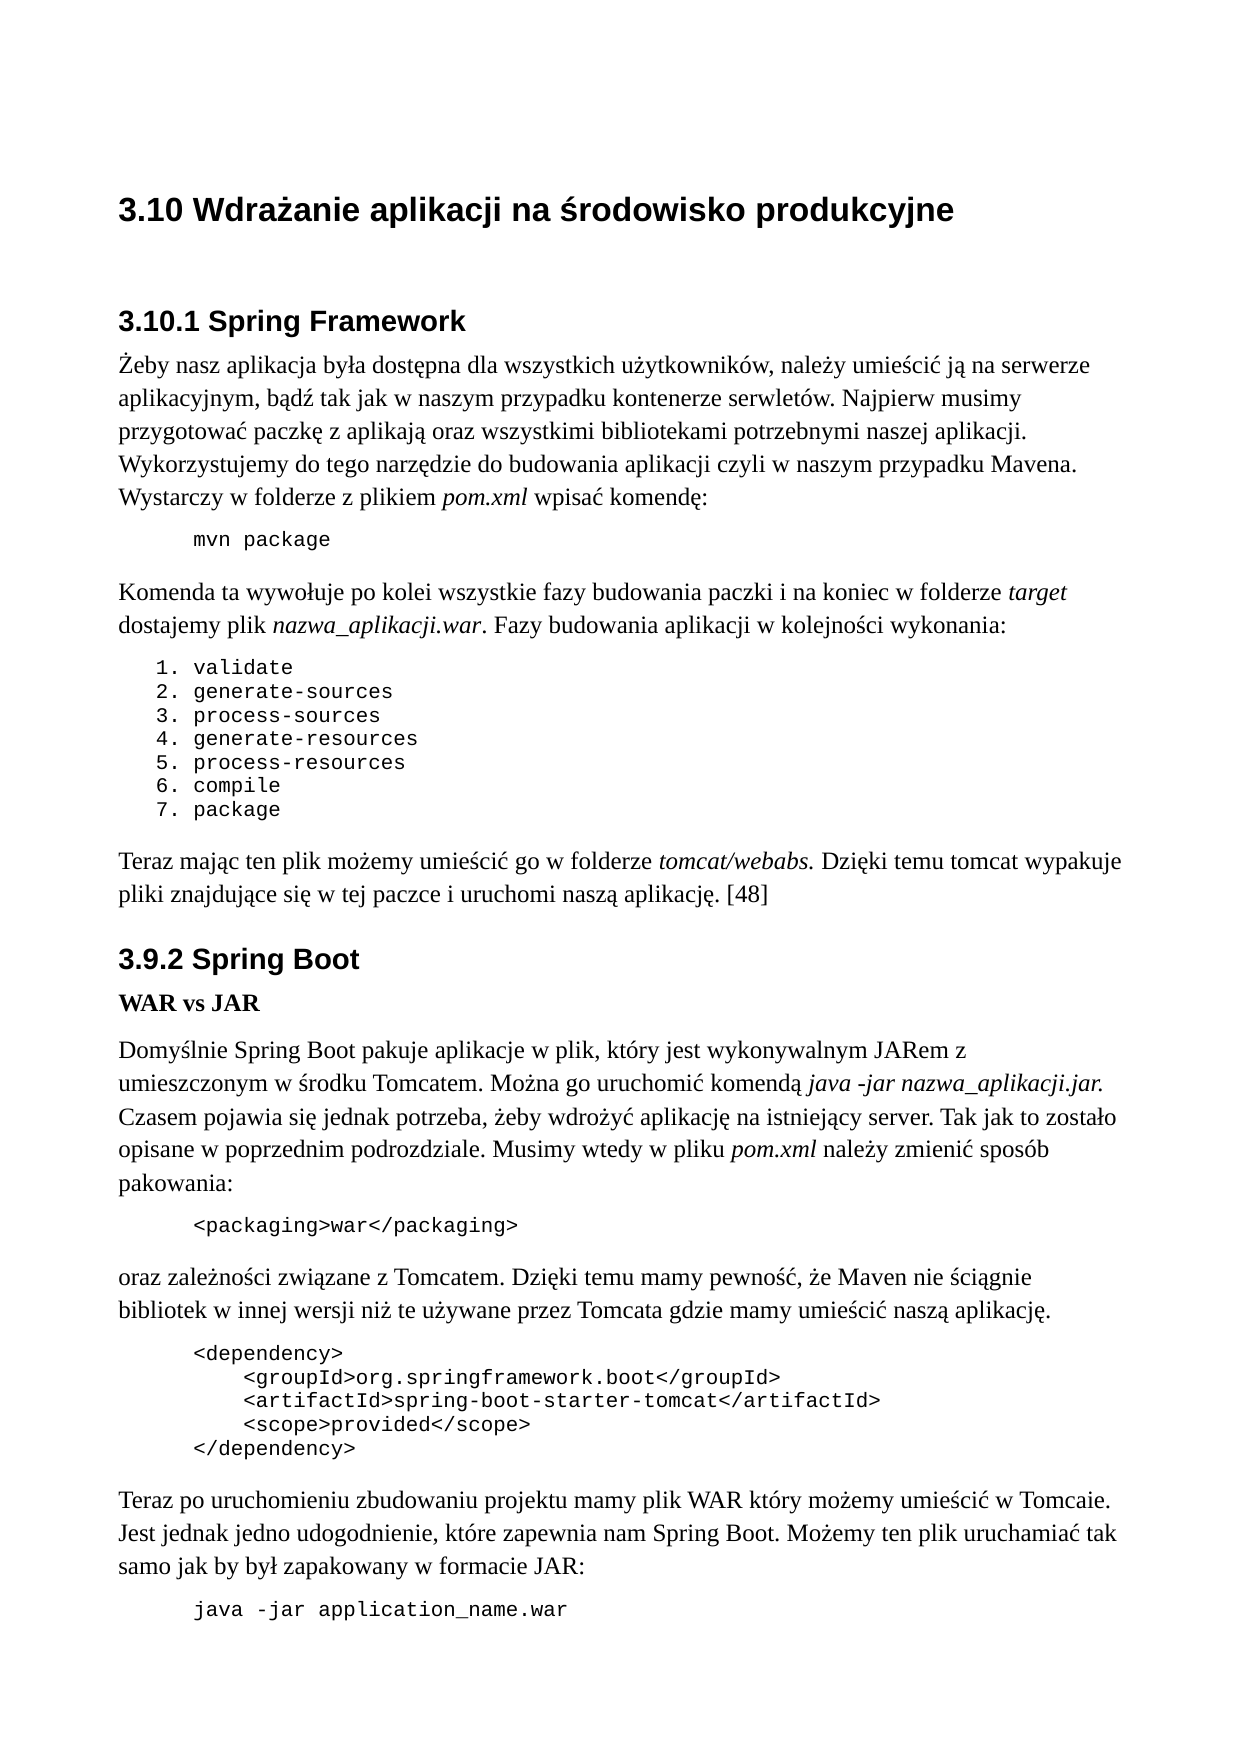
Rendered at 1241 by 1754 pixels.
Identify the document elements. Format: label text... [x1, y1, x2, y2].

list process-sources [156, 704, 1122, 728]
list generate-sources [156, 681, 1122, 704]
text mvn package [193, 529, 1122, 553]
text WAR vs JAR [118, 988, 1122, 1017]
text Komenda ta wywołuje po kolei wszystkie fazy budowania paczki i na koniec w folderze target dostajemy plik nazwa_aplikacji.war. Fazy budowania aplikacji w kolejności wykonania: [118, 577, 1122, 638]
list package [156, 799, 1122, 823]
text Domyślnie Spring Boot pakuje aplikacje w plik, który jest wykonywalnym JARem z umieszczonym w środku Tomcatem. Można go uruchomić komendą java -jar nazwa_aplikacji.jar. Czasem pojawia się jednak potrzeba, żeby wdrożyć aplikację na istniejący server. Tak jak to zostało opisane w poprzednim podrozdziale. Musimy wtedy w pliku pom.xml należy zmienić sposób pakowania: [118, 1036, 1122, 1196]
text Teraz po uruchomieniu zbudowaniu projektu mamy plik WAR który możemy umieścić w Tomcaie. Jest jednak jedno udogodnienie, które zapewnia nam Spring Boot. Możemy ten plik uruchamiać tak samo jak by był zapakowany w formacie JAR: [118, 1485, 1122, 1580]
list process-resources [156, 752, 1122, 776]
text java -jar application_name.war [193, 1599, 1122, 1622]
subtitle 3.10 Wdrażanie aplikacji na środowisko produkcyjne [118, 190, 1122, 229]
subtitle 3.10.1 Spring Framework [118, 303, 1122, 337]
text oraz zależności związane z Tomcatem. Dzięki temu mamy pewność, że Maven nie ściągnie bibliotek w innej wersji niż te używane przez Tomcata gdzie mamy umieścić naszą aplikację. [118, 1262, 1122, 1324]
list generate-resources [156, 728, 1122, 752]
text <dependency> [193, 1343, 1122, 1367]
text Teraz mając ten plik możemy umieścić go w folderze tomcat/webabs. Dzięki temu tomcat wypakuje pliki znajdujące się w tej paczce i uruchomi naszą aplikację. [48] [118, 846, 1122, 908]
subtitle 3.9.2 Spring Boot [118, 942, 1122, 975]
text <artifactId>spring-boot-starter-tomcat</artifactId> [193, 1390, 1122, 1414]
text <packaging>war</packaging> [193, 1215, 1122, 1239]
text <groupId>org.springframework.boot</groupId> [193, 1367, 1122, 1390]
text </dependency> [193, 1438, 1122, 1461]
list compile [156, 776, 1122, 799]
text <scope>provided</scope> [193, 1414, 1122, 1438]
text Żeby nasz aplikacja była dostępna dla wszystkich użytkowników, należy umieścić ją na serwerze aplikacyjnym, bądź tak jak w naszym przypadku kontenerze serwletów. Najpierw musimy przygotować paczkę z aplikają oraz wszystkimi bibliotekami potrzebnymi naszej aplikacji. Wykorzystujemy do tego narzędzie do budowania aplikacji czyli w naszym przypadku Mavena. Wystarczy w folderze z plikiem pom.xml wpisać komendę: [118, 350, 1122, 511]
list validate [156, 657, 1122, 681]
